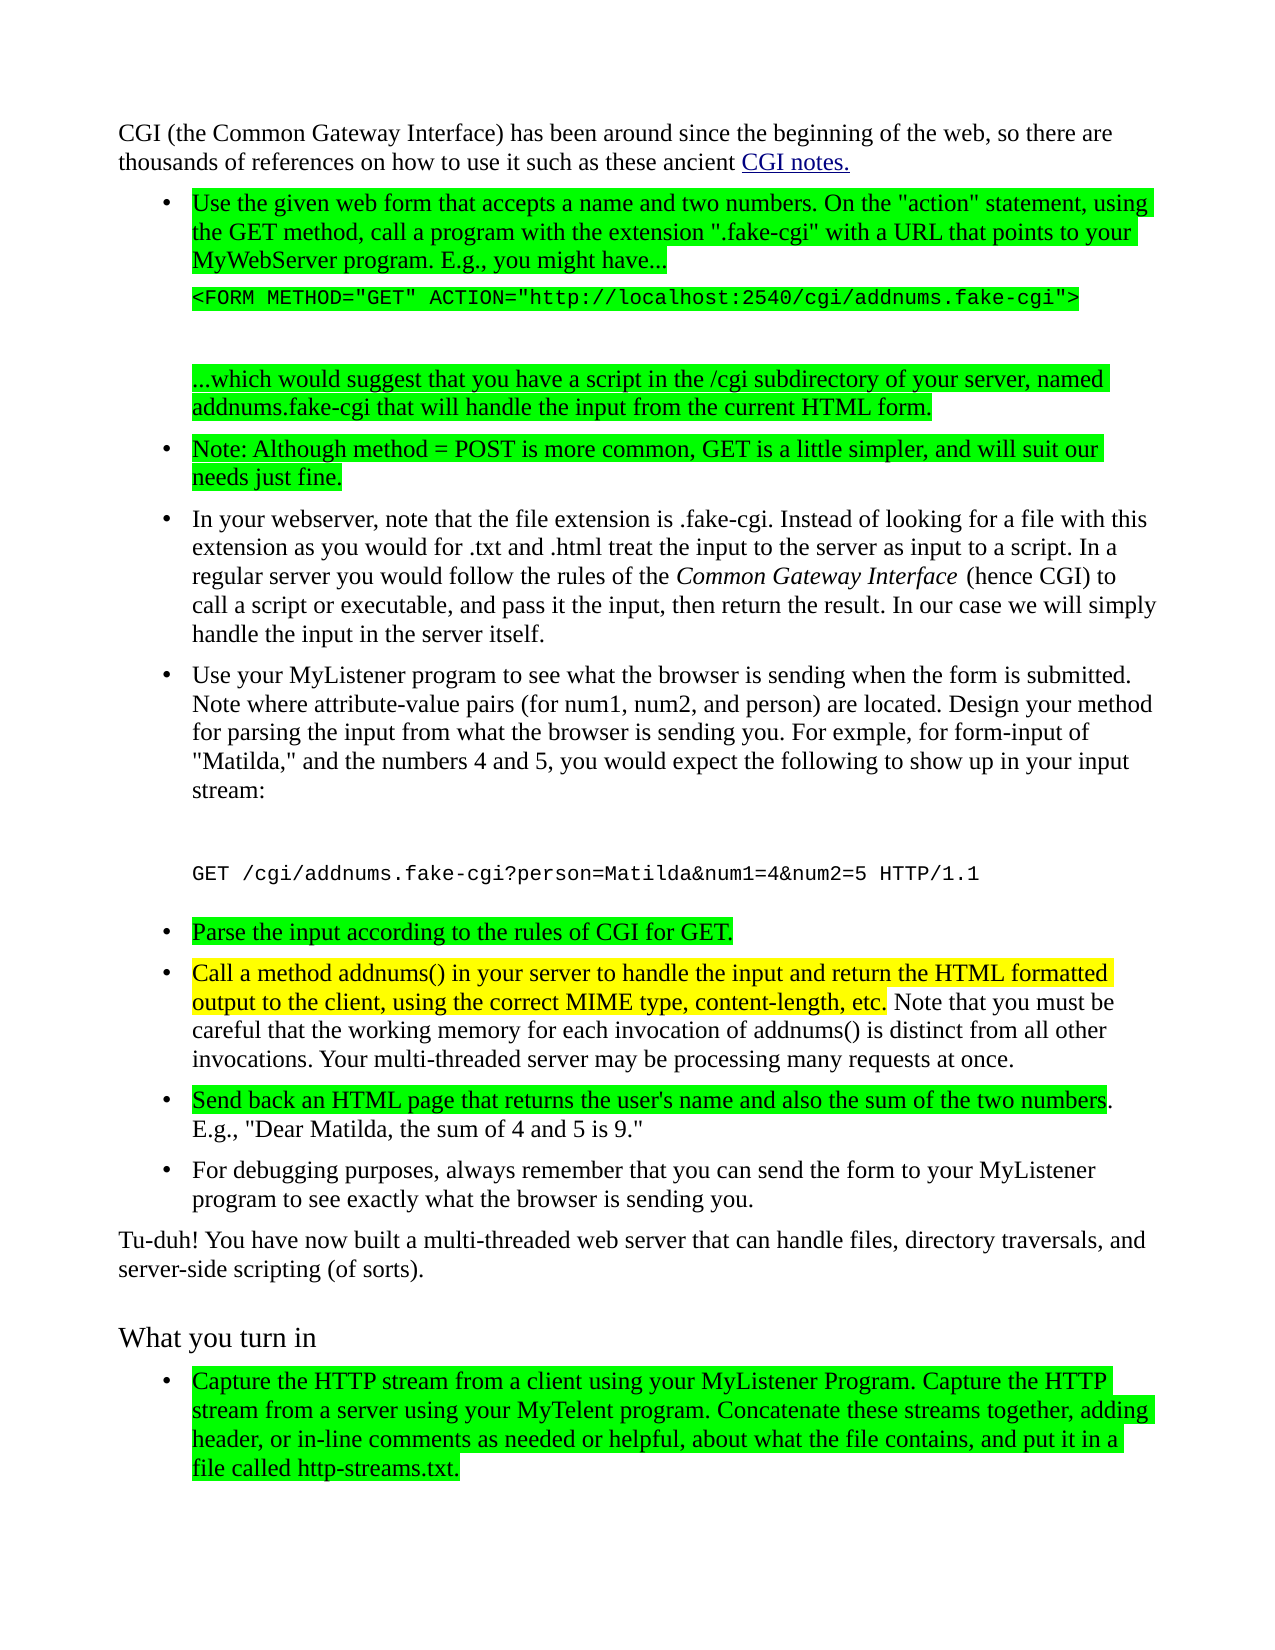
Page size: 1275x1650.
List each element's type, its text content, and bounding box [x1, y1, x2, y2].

list Capture the HTTP stream from a client using your MyListener Program. Capture the HTTP stream from a server using your MyTelent program. Concatenate these streams together, adding header, or in-line comments as needed or helpful, about what the file contains, and put it in a file called http-streams.txt. [162, 1366, 1157, 1481]
list ...which would suggest that you have a script in the /cgi subdirectory of your server, named addnums.fake-cgi that will handle the input from the current HTML form. [162, 364, 1157, 421]
list Call a method addnums() in your server to handle the input and return the HTML formatted output to the client, using the correct MIME type, content-length, etc. Note that you must be careful that the working memory for each invocation of addnums() is distinct from all other invocations. Your multi-threaded server may be processing many requests at once. [162, 958, 1157, 1073]
list Note: Although method = POST is more common, GET is a little simpler, and will suit our needs just fine. [162, 434, 1157, 491]
list For debugging purposes, always remember that you can send the form to your MyListener program to see exactly what the browser is sending you. [162, 1155, 1157, 1213]
list In your webserver, note that the file extension is .fake-cgi. Instead of looking for a file with this extension as you would for .txt and .html treat the input to the server as input to a script. In a regular server you would follow the rules of the Common Gateway Interface (hence CGI) to call a script or executable, and pass it the input, then return the result. In our case we will simply handle the input in the server itself. [162, 504, 1157, 647]
list Use your MyListener program to see what the browser is sending when the form is submitted. Note where attribute-value pairs (for num1, num2, and person) are located. Design your method for parsing the input from what the browser is sending you. For exmple, for form-input of "Matilda," and the numbers 4 and 5, you would expect the following to show up in your input stream: [162, 660, 1157, 804]
text Tu-duh! You have now built a multi-threaded web server that can handle files, directory traversals, and server-side scripting (of sorts). [118, 1225, 1157, 1283]
list <FORM METHOD="GET" ACTION="http://localhost:2540/cgi/addnums.fake-cgi"> [162, 287, 1157, 311]
list Use the given web form that accepts a name and two numbers. On the "action" statement, using the GET method, call a program with the extension ".fake-cgi" with a URL that points to your MyWebServer program. E.g., you might have... [162, 188, 1157, 274]
text CGI (the Common Gateway Interface) has been around since the beginning of the web, so there are thousands of references on how to use it such as these ancient CGI notes. [118, 118, 1157, 176]
list GET /cgi/addnums.fake-cgi?person=Matilda&num1=4&num2=5 HTTP/1.1 [162, 863, 1157, 887]
list Parse the input according to the rules of CGI for GET. [162, 917, 1157, 945]
list Send back an HTML page that returns the user's name and also the sum of the two numbers. E.g., "Dear Matilda, the sum of 4 and 5 is 9." [162, 1085, 1157, 1143]
subtitle What you turn in [118, 1320, 1157, 1354]
